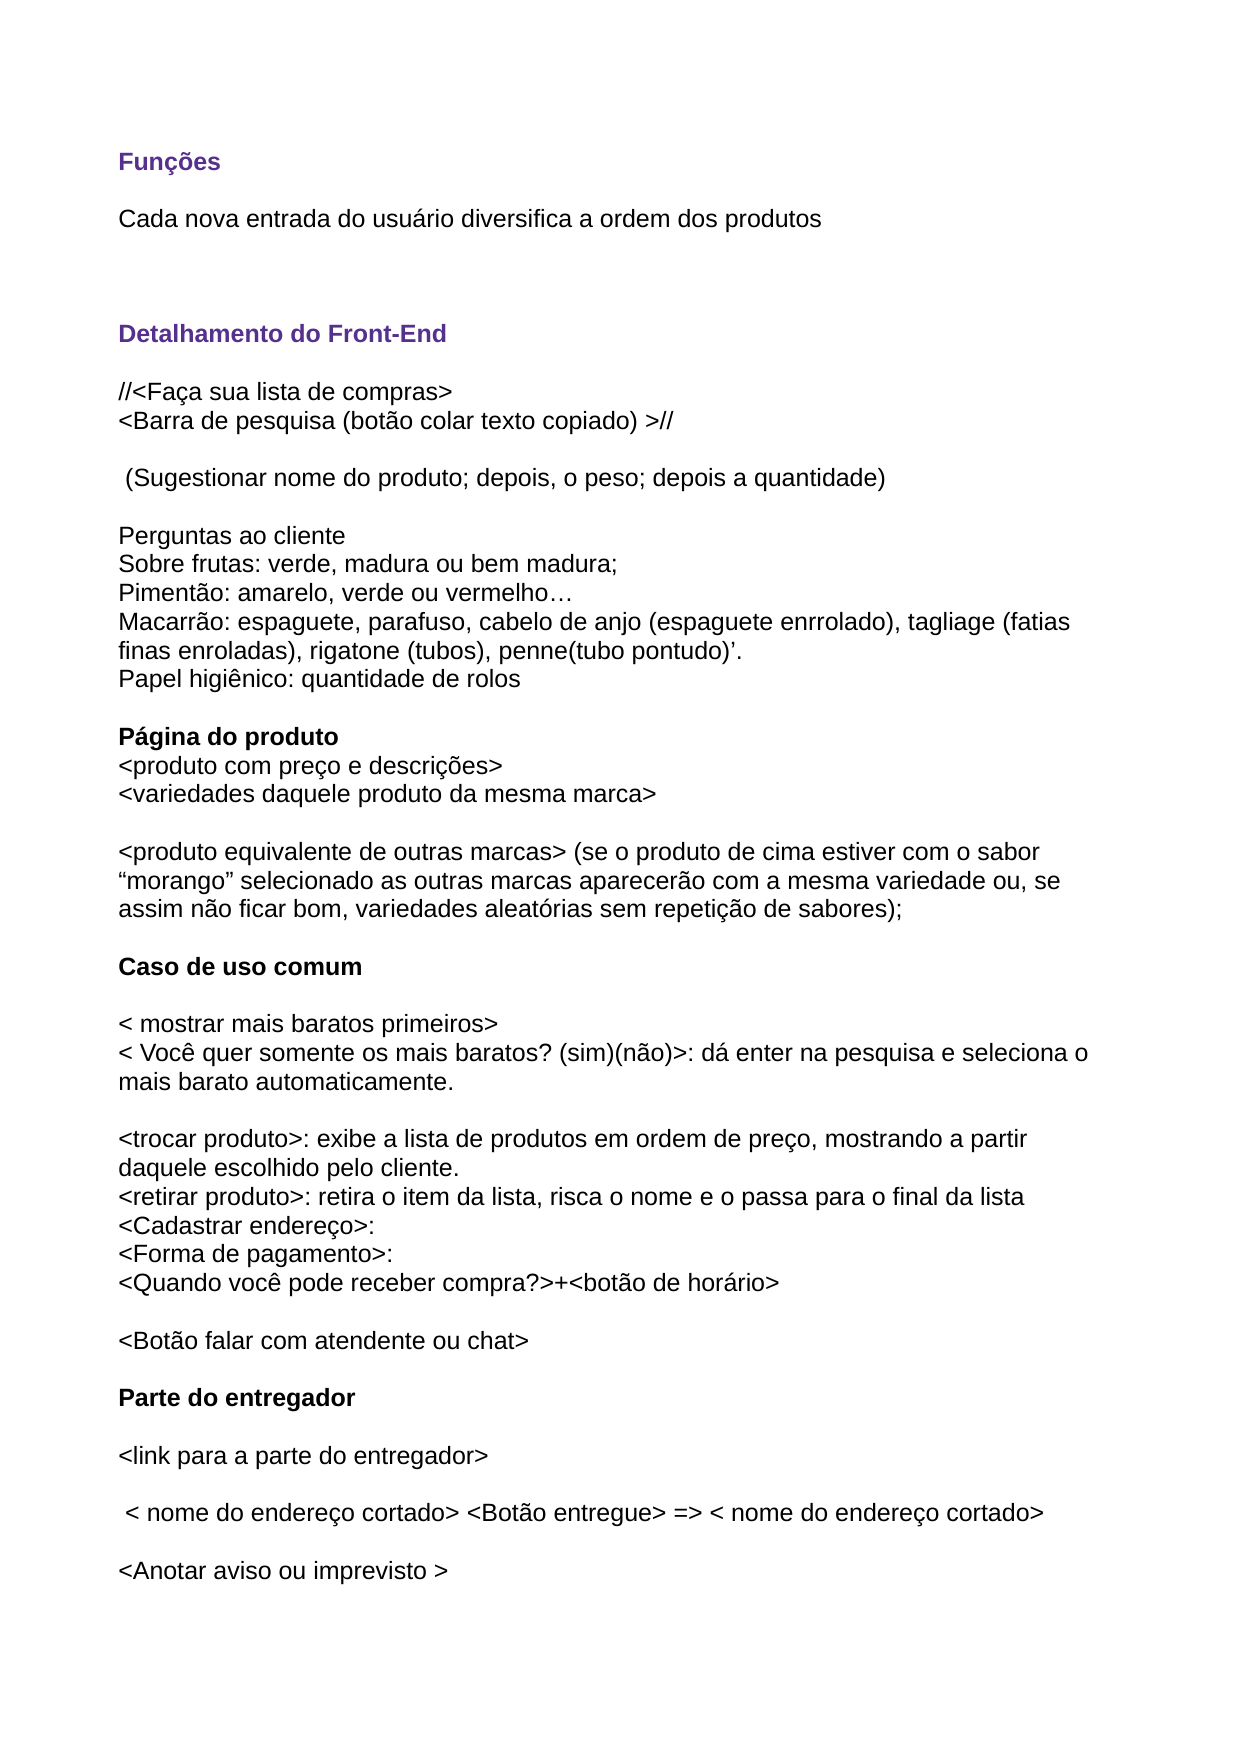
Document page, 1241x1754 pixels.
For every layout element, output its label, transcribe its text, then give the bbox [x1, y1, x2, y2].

text (Sugestionar nome do produto; depois, o peso; depois a quantidade) [118, 463, 1122, 492]
text <produto com preço e descrições> [118, 751, 1122, 779]
text Pimentão: amarelo, verde ou vermelho… [118, 578, 1122, 607]
text Perguntas ao cliente [118, 521, 1122, 549]
text //<Faça sua lista de compras> [118, 377, 1122, 406]
text Papel higiênico: quantidade de rolos [118, 664, 1122, 693]
text Detalhamento do Front-End [118, 319, 1122, 348]
text Funções [118, 147, 1122, 176]
text <Botão falar com atendente ou chat> [118, 1326, 1122, 1354]
text <retirar produto>: retira o item da lista, risca o nome e o passa para o final da lista [118, 1182, 1122, 1211]
text < mostrar mais baratos primeiros> [118, 1009, 1122, 1038]
text Caso de uso comum [118, 952, 1122, 981]
text < Você quer somente os mais baratos? (sim)(não)>: dá enter na pesquisa e seleciona o mais barato automaticamente. [118, 1038, 1122, 1096]
text <Quando você pode receber compra?>+<botão de horário> [118, 1268, 1122, 1297]
text <Barra de pesquisa (botão colar texto copiado) >// [118, 406, 1122, 434]
text <link para a parte do entregador> [118, 1441, 1122, 1469]
text Sobre frutas: verde, madura ou bem madura; [118, 549, 1122, 578]
text <Cadastrar endereço>: [118, 1211, 1122, 1239]
text < nome do endereço cortado> <Botão entregue> => < nome do endereço cortado> [118, 1498, 1122, 1527]
text <Anotar aviso ou imprevisto > [118, 1556, 1122, 1584]
text <trocar produto>: exibe a lista de produtos em ordem de preço, mostrando a partir daquele escolhido pelo cliente. [118, 1124, 1122, 1182]
text <variedades daquele produto da mesma marca> [118, 779, 1122, 808]
text <produto equivalente de outras marcas> (se o produto de cima estiver com o sabor “morango” selecionado as outras marcas aparecerão com a mesma variedade ou, se assim não ficar bom, variedades aleatórias sem repetição de sabores); [118, 837, 1122, 923]
text Página do produto [118, 722, 1122, 751]
text Cada nova entrada do usuário diversifica a ordem dos produtos [118, 204, 1122, 233]
text Parte do entregador [118, 1383, 1122, 1412]
text <Forma de pagamento>: [118, 1239, 1122, 1268]
text Macarrão: espaguete, parafuso, cabelo de anjo (espaguete enrrolado), tagliage (fatias finas enroladas), rigatone (tubos), penne(tubo pontudo)’. [118, 607, 1122, 664]
